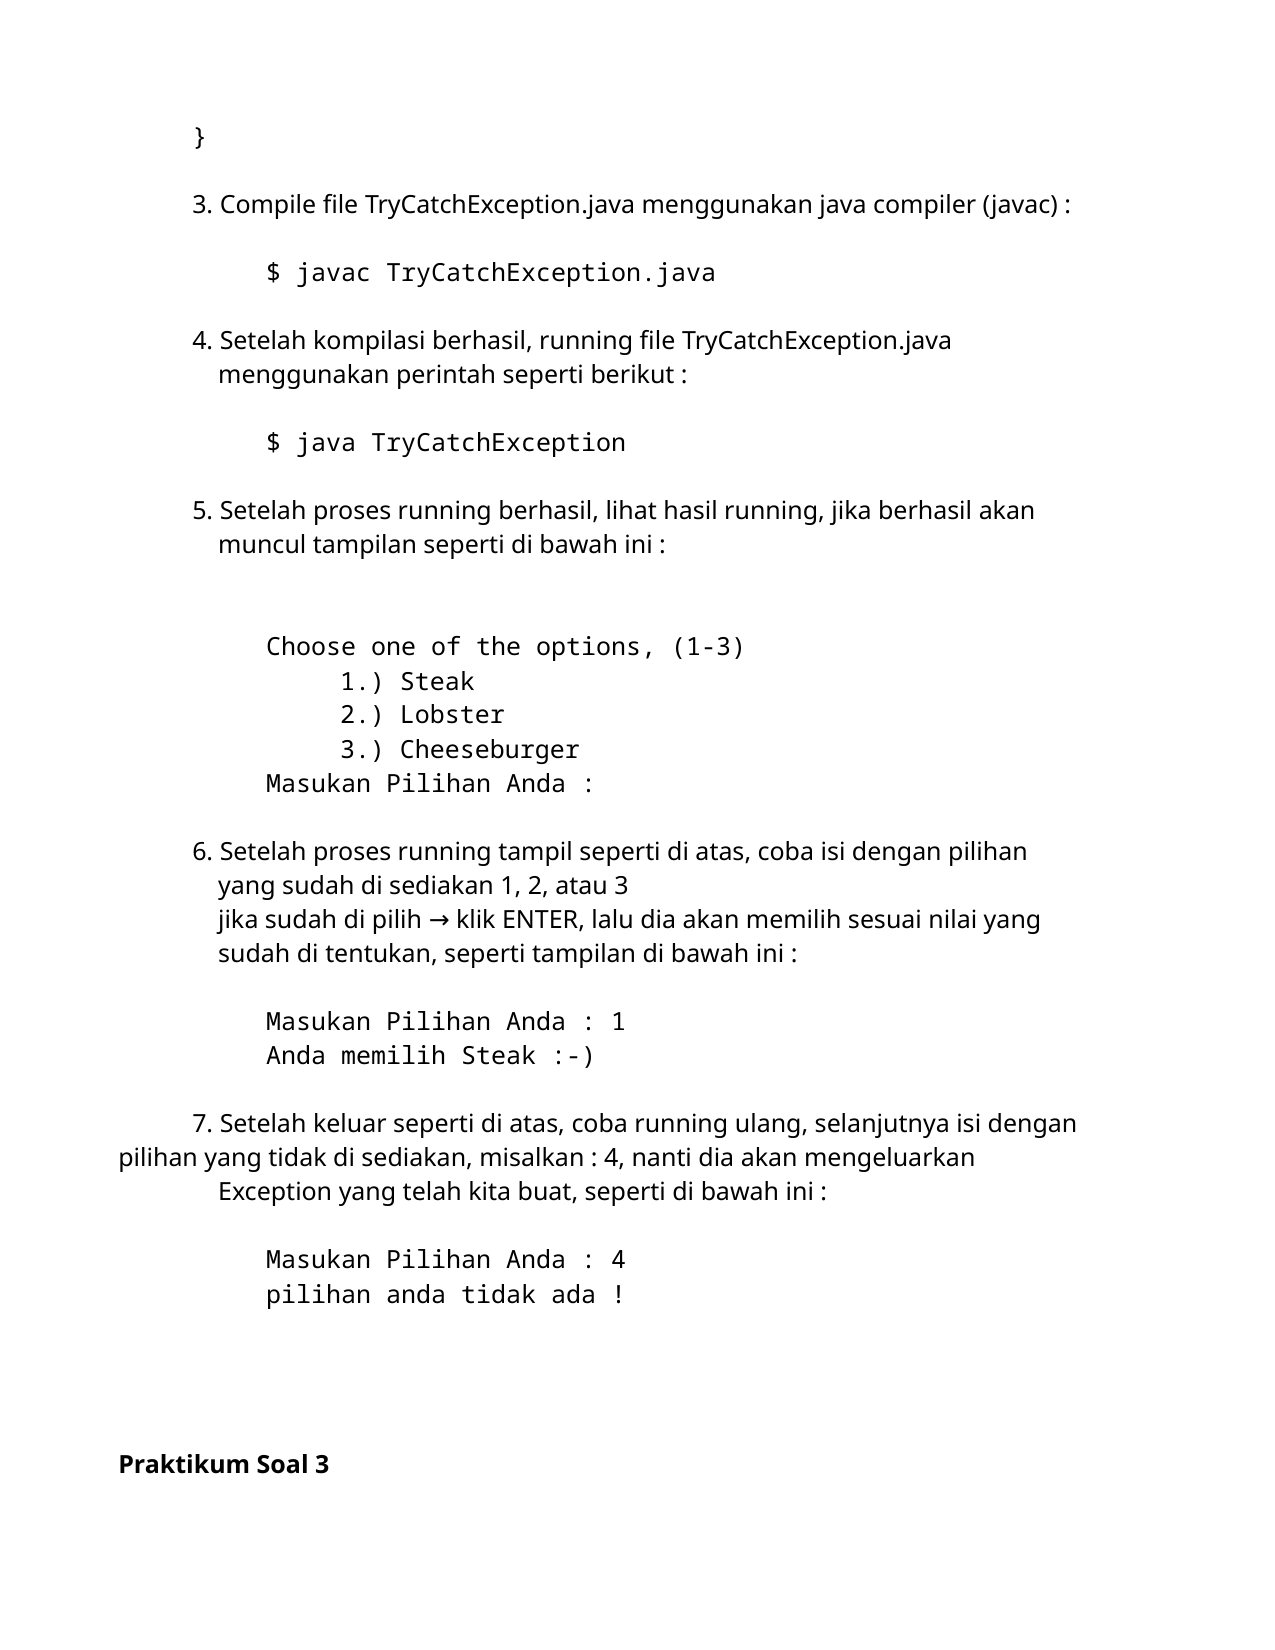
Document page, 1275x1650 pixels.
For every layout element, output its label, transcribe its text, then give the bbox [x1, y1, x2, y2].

text Choose one of the options, (1-3) [118, 629, 1157, 663]
text muncul tampilan seperti di bawah ini : [118, 527, 1157, 561]
text 5. Setelah proses running berhasil, lihat hasil running, jika berhasil akan [118, 493, 1157, 527]
text Praktikum Soal 3 [118, 1447, 1157, 1481]
text 2.) Lobster [118, 697, 1157, 731]
text jika sudah di pilih → klik ENTER, lalu dia akan memilih sesuai nilai yang sudah di tentukan, seperti tampilan di bawah ini : Masukan Pilihan Anda : 1 [118, 902, 1157, 1038]
text } 3. Compile file TryCatchException.java menggunakan java compiler (javac) : $ javac TryCatchException.java 4. Setelah kompilasi berhasil, running file TryCatchException.java [118, 118, 1157, 357]
text pilihan anda tidak ada ! [118, 1276, 1157, 1310]
text Anda memilih Steak :-) 7. Setelah keluar seperti di atas, coba running ulang, selanjutnya isi dengan pilihan yang tidak di sediakan, misalkan : 4, nanti dia akan mengeluarkan Exception yang telah kita buat, seperti di bawah ini : Masukan Pilihan Anda : 4 [118, 1038, 1157, 1276]
text 3.) Cheeseburger [118, 731, 1157, 765]
text Masukan Pilihan Anda : [118, 765, 1157, 799]
text 6. Setelah proses running tampil seperti di atas, coba isi dengan pilihan yang sudah di sediakan 1, 2, atau 3 [118, 799, 1157, 902]
text 1.) Steak [118, 663, 1157, 697]
text menggunakan perintah seperti berikut : $ java TryCatchException [118, 357, 1157, 493]
